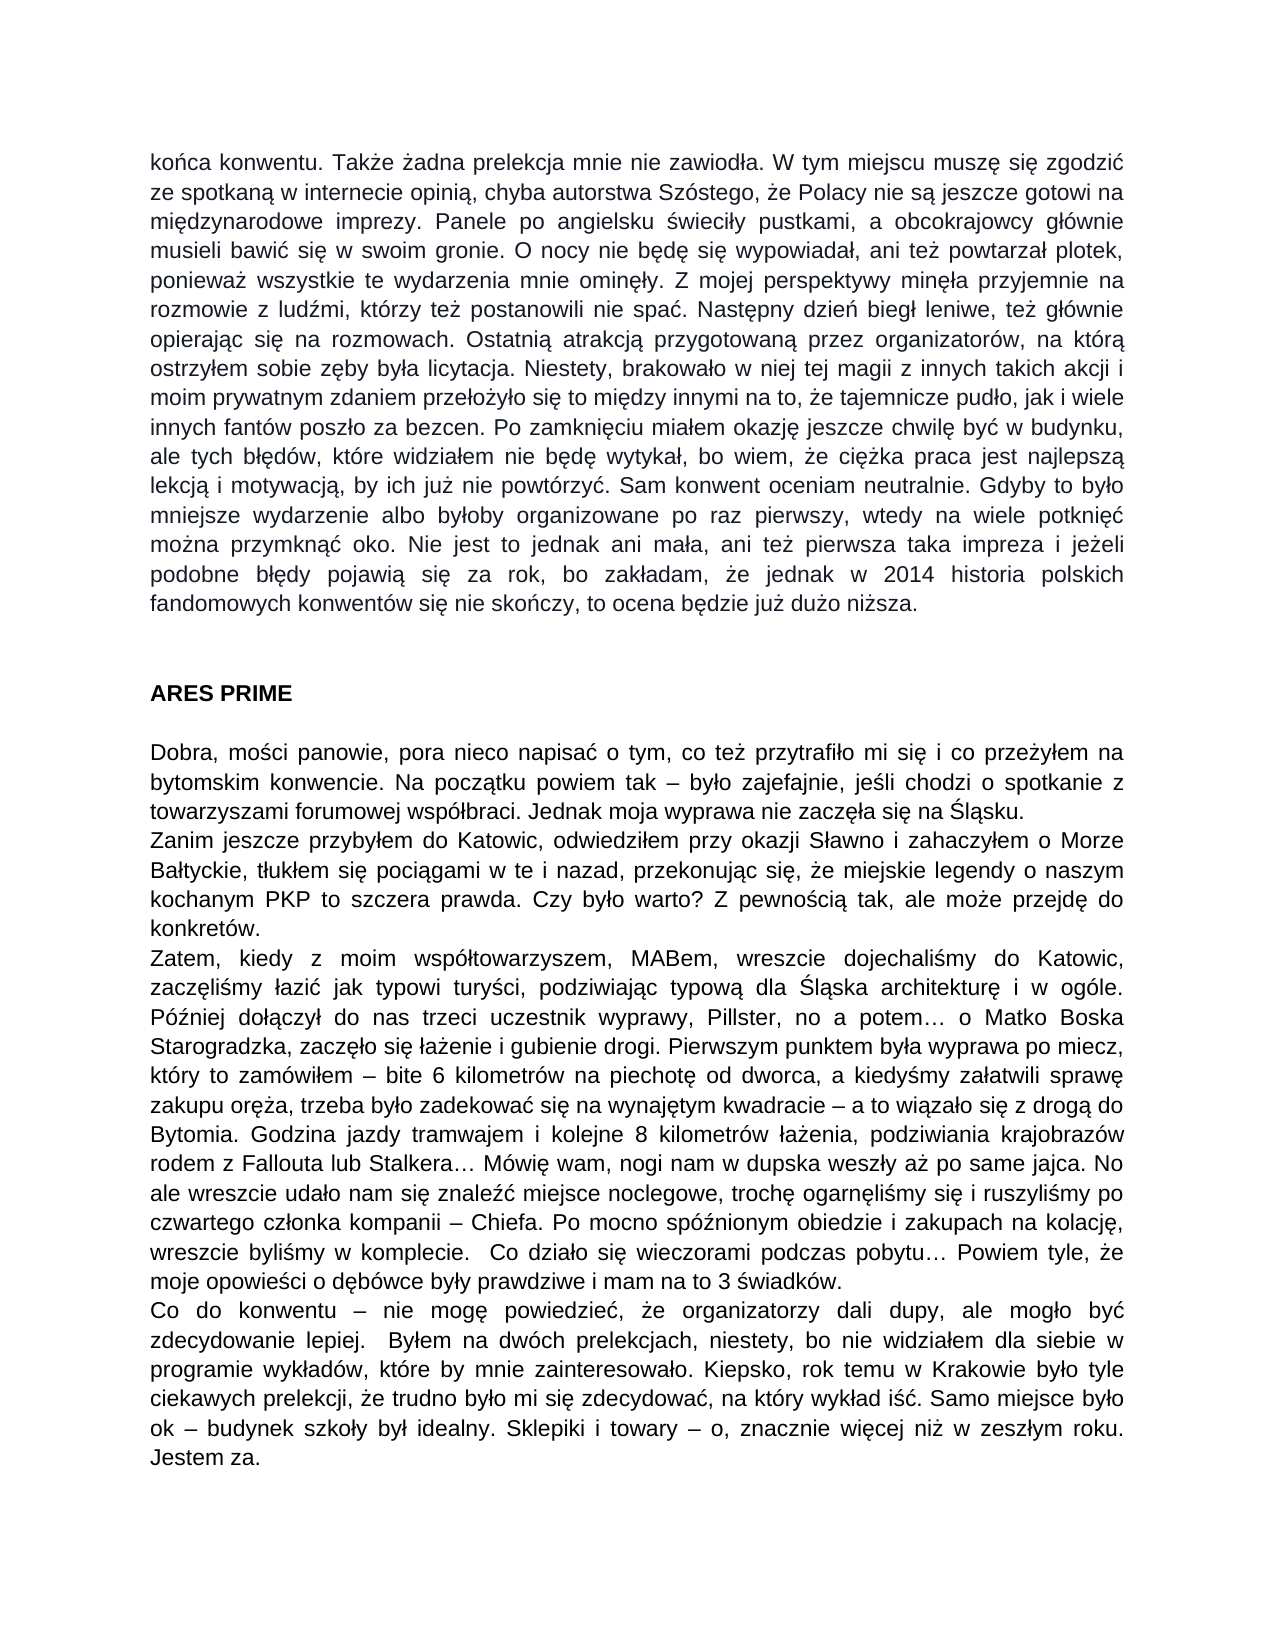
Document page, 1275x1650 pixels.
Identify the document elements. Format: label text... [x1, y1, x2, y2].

text końca konwentu. Także żadna prelekcja mnie nie zawiodła. W tym miejscu muszę się zgodzić ze spotkaną w internecie opinią, chyba autorstwa Szóstego, że Polacy nie są jeszcze gotowi na międzynarodowe imprezy. Panele po angielsku świeciły pustkami, a obcokrajowcy głównie musieli bawić się w swoim gronie. O nocy nie będę się wypowiadał, ani też powtarzał plotek, ponieważ wszystkie te wydarzenia mnie ominęły. Z mojej perspektywy minęła przyjemnie na rozmowie z ludźmi, którzy też postanowili nie spać. Następny dzień biegł leniwe, też głównie opierając się na rozmowach. Ostatnią atrakcją przygotowaną przez organizatorów, na którą ostrzyłem sobie zęby była licytacja. Niestety, brakowało w niej tej magii z innych takich akcji i moim prywatnym zdaniem przełożyło się to między innymi na to, że tajemnicze pudło, jak i wiele innych fantów poszło za bezcen. Po zamknięciu miałem okazję jeszcze chwilę być w budynku, ale tych błędów, które widziałem nie będę wytykał, bo wiem, że ciężka praca jest najlepszą lekcją i motywacją, by ich już nie powtórzyć. Sam konwent oceniam neutralnie. Gdyby to było mniejsze wydarzenie albo byłoby organizowane po raz pierwszy, wtedy na wiele potknięć można przymknąć oko. Nie jest to jednak ani mała, ani też pierwsza taka impreza i jeżeli podobne błędy pojawią się za rok, bo zakładam, że jednak w 2014 historia polskich fandomowych konwentów się nie skończy, to ocena będzie już dużo niższa. [150, 150, 1125, 616]
text Zatem, kiedy z moim współtowarzyszem, MABem, wreszcie dojechaliśmy do Katowic, zaczęliśmy łazić jak typowi turyści, podziwiając typową dla Śląska architekturę i w ogóle. Później dołączył do nas trzeci uczestnik wyprawy, Pillster, no a potem… o Matko Boska Starogradzka, zaczęło się łażenie i gubienie drogi. Pierwszym punktem była wyprawa po miecz, który to zamówiłem – bite 6 kilometrów na piechotę od dworca, a kiedyśmy załatwili sprawę zakupu oręża, trzeba było zadekować się na wynajętym kwadracie – a to wiązało się z drogą do Bytomia. Godzina jazdy tramwajem i kolejne 8 kilometrów łażenia, podziwiania krajobrazów rodem z Fallouta lub Stalkera… Mówię wam, nogi nam w dupska weszły aż po same jajca. No ale wreszcie udało nam się znaleźć miejsce noclegowe, trochę ogarnęliśmy się i ruszyliśmy po czwartego członka kompanii – Chiefa. Po mocno spóźnionym obiedzie i zakupach na kolację, wreszcie byliśmy w komplecie. Co działo się wieczorami podczas pobytu… Powiem tyle, że moje opowieści o dębówce były prawdziwe i mam na to 3 świadków. [150, 946, 1125, 1294]
text Dobra, mości panowie, pora nieco napisać o tym, co też przytrafiło mi się i co przeżyłem na bytomskim konwencie. Na początku powiem tak – było zajefajnie, jeśli chodzi o spotkanie z towarzyszami forumowej współbraci. Jednak moja wyprawa nie zaczęła się na Śląsku. [150, 740, 1125, 824]
text Zanim jeszcze przybyłem do Katowic, odwiedziłem przy okazji Sławno i zahaczyłem o Morze Bałtyckie, tłukłem się pociągami w te i nazad, przekonując się, że miejskie legendy o naszym kochanym PKP to szczera prawda. Czy było warto? Z pewnością tak, ale może przejdę do konkretów. [150, 828, 1125, 942]
text ARES PRIME [150, 681, 1125, 707]
text Co do konwentu – nie mogę powiedzieć, że organizatorzy dali dupy, ale mogło być zdecydowanie lepiej. Byłem na dwóch prelekcjach, niestety, bo nie widziałem dla siebie w programie wykładów, które by mnie zainteresowało. Kiepsko, rok temu w Krakowie było tyle ciekawych prelekcji, że trudno było mi się zdecydować, na który wykład iść. Samo miejsce było ok – budynek szkoły był idealny. Sklepiki i towary – o, znacznie więcej niż w zeszłym roku. Jestem za. [150, 1298, 1125, 1471]
